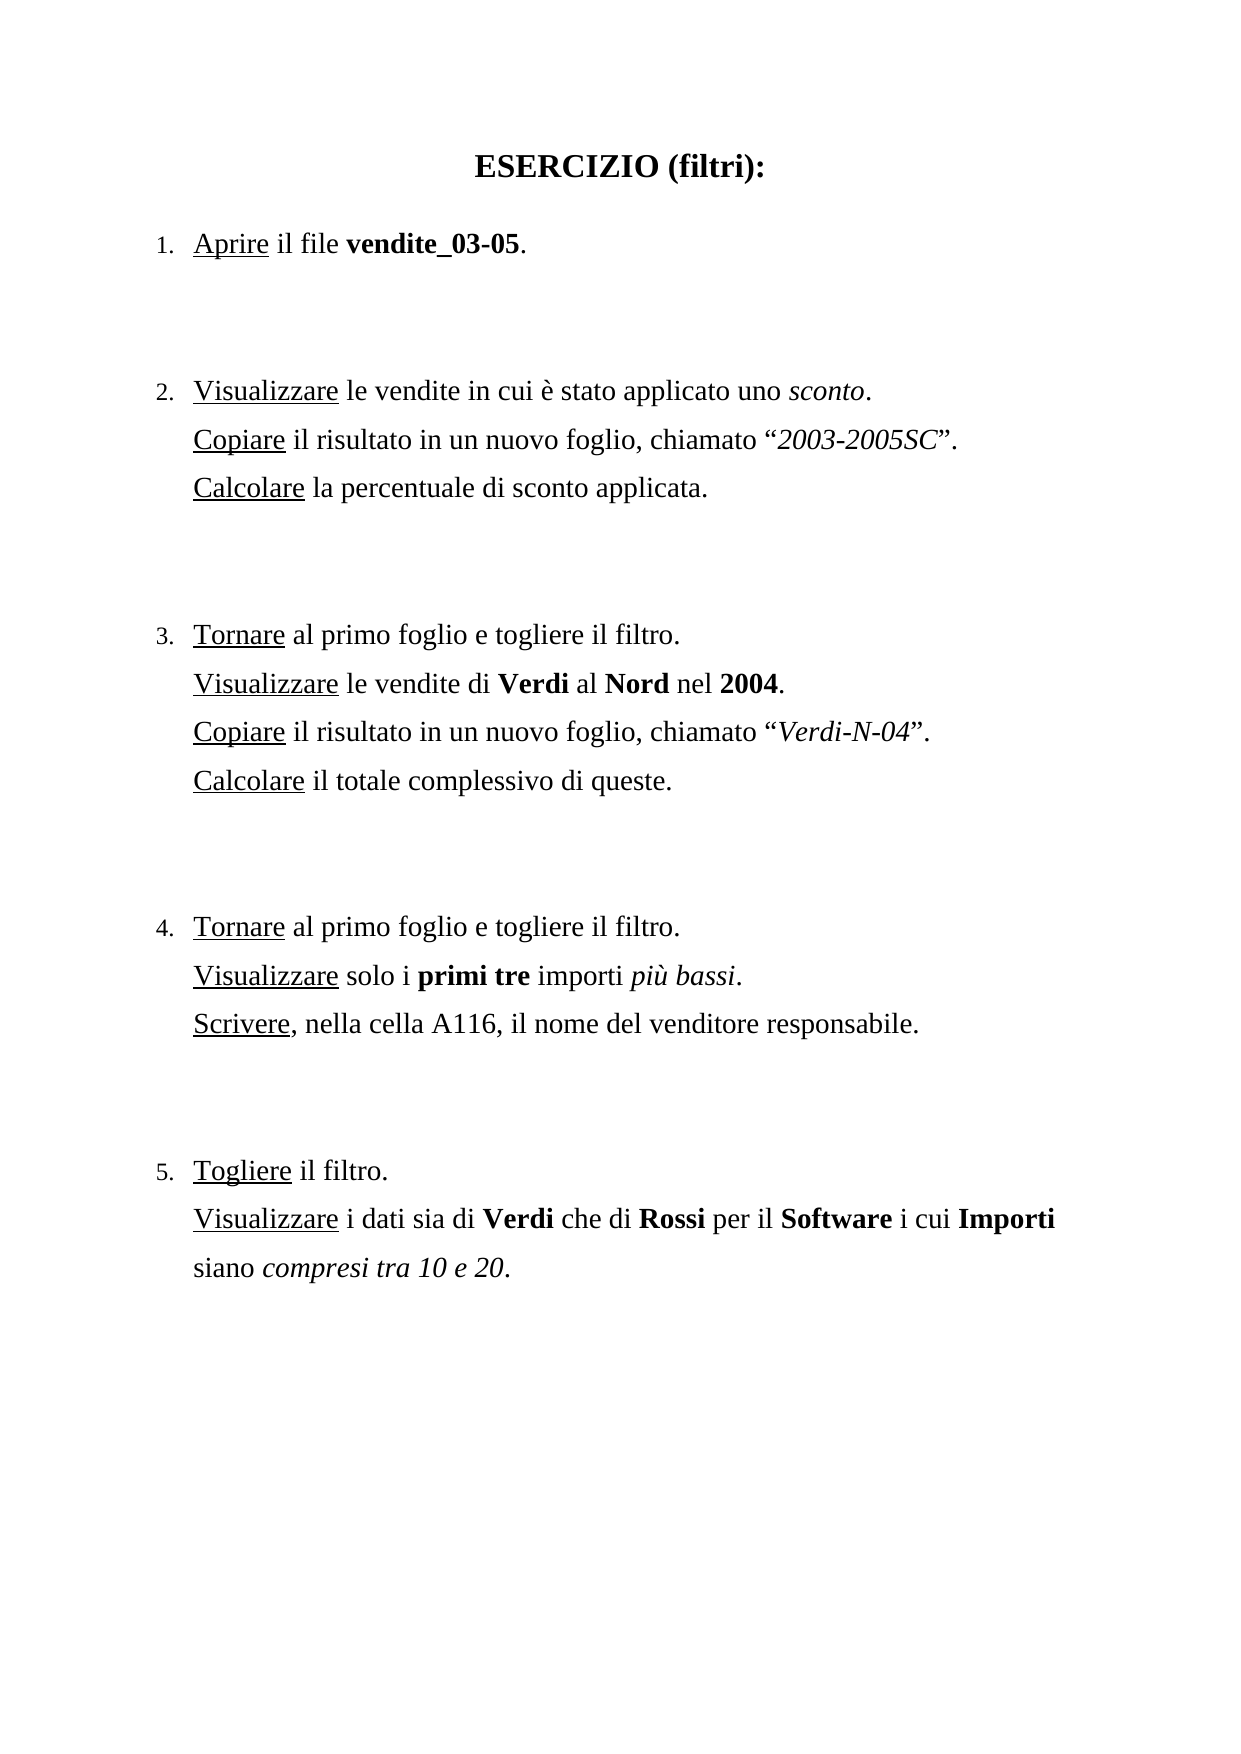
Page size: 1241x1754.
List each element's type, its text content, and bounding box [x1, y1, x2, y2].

list Tornare al primo foglio e togliere il filtro. Visualizzare le vendite di Verdi al Nord nel 2004. Copiare il risultato in un nuovo foglio, chiamato “Verdi-N-04”. Calcolare il totale complessivo di queste. [156, 618, 1122, 796]
list Tornare al primo foglio e togliere il filtro. Visualizzare solo i primi tre importi più bassi. Scrivere, nella cella A116, il nome del venditore responsabile. [156, 911, 1122, 1040]
list Aprire il file vendite_03-05. [156, 228, 1122, 260]
list Visualizzare le vendite in cui è stato applicato uno sconto. Copiare il risultato in un nuovo foglio, chiamato “2003-2005SC”. Calcolare la percentuale di sconto applicata. [156, 375, 1122, 504]
list Togliere il filtro. Visualizzare i dati sia di Verdi che di Rossi per il Software i cui Importi siano compresi tra 10 e 20. [156, 1154, 1122, 1284]
text ESERCIZIO (filtri): [118, 148, 1122, 184]
